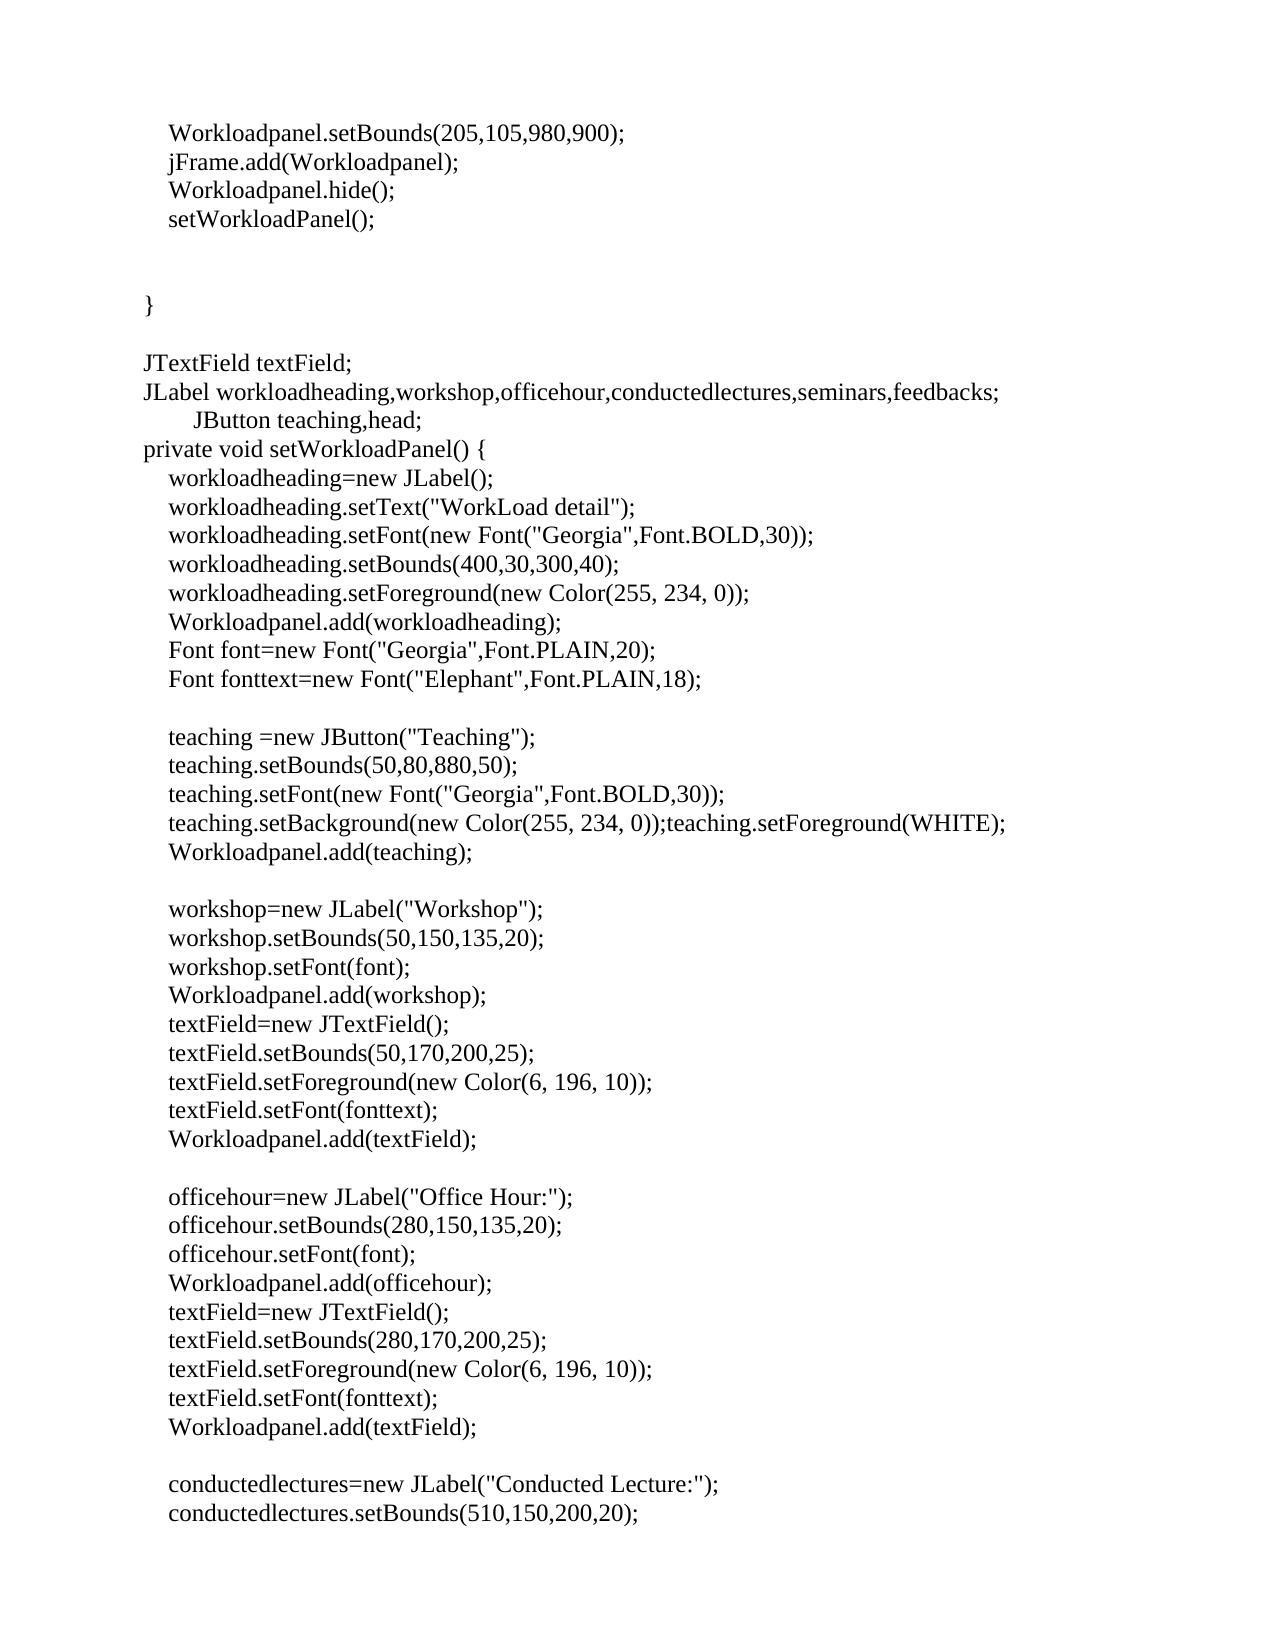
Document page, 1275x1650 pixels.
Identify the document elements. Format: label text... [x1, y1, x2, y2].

text workshop.setFont(font); [118, 952, 1157, 981]
text officehour=new JLabel("Office Hour:"); [118, 1182, 1157, 1211]
text textField.setFont(fonttext); [118, 1383, 1157, 1412]
text workloadheading.setText("WorkLoad detail"); [118, 492, 1157, 521]
text Workloadpanel.add(textField); [118, 1124, 1157, 1153]
text textField.setForeground(new Color(6, 196, 10)); [118, 1354, 1157, 1383]
text Workloadpanel.add(officehour); [118, 1268, 1157, 1297]
text Font fonttext=new Font("Elephant",Font.PLAIN,18); [118, 664, 1157, 693]
text textField.setFont(fonttext); [118, 1096, 1157, 1124]
text teaching.setBackground(new Color(255, 234, 0));teaching.setForeground(WHITE); [118, 808, 1157, 837]
text textField=new JTextField(); [118, 1297, 1157, 1326]
text JLabel workloadheading,workshop,officehour,conductedlectures,seminars,feedbacks; [118, 377, 1157, 406]
text teaching.setFont(new Font("Georgia",Font.BOLD,30)); [118, 779, 1157, 808]
text setWorkloadPanel(); [118, 204, 1157, 233]
text workloadheading.setForeground(new Color(255, 234, 0)); [118, 578, 1157, 607]
text workloadheading.setBounds(400,30,300,40); [118, 549, 1157, 578]
text teaching.setBounds(50,80,880,50); [118, 751, 1157, 779]
text workshop=new JLabel("Workshop"); [118, 894, 1157, 923]
text officehour.setFont(font); [118, 1239, 1157, 1268]
text textField.setBounds(280,170,200,25); [118, 1326, 1157, 1354]
text jFrame.add(Workloadpanel); [118, 147, 1157, 176]
text Workloadpanel.setBounds(205,105,980,900); [118, 118, 1157, 147]
text JTextField textField; [118, 348, 1157, 377]
text Workloadpanel.add(teaching); [118, 837, 1157, 866]
text Font font=new Font("Georgia",Font.PLAIN,20); [118, 636, 1157, 664]
text conductedlectures.setBounds(510,150,200,20); [118, 1498, 1157, 1527]
text private void setWorkloadPanel() { [118, 434, 1157, 463]
text textField=new JTextField(); [118, 1009, 1157, 1038]
text } [118, 291, 1157, 319]
text workloadheading=new JLabel(); [118, 463, 1157, 492]
text textField.setBounds(50,170,200,25); [118, 1038, 1157, 1067]
text Workloadpanel.add(textField); [118, 1412, 1157, 1441]
text teaching =new JButton("Teaching"); [118, 722, 1157, 751]
text conductedlectures=new JLabel("Conducted Lecture:"); [118, 1469, 1157, 1498]
text Workloadpanel.hide(); [118, 176, 1157, 204]
text workloadheading.setFont(new Font("Georgia",Font.BOLD,30)); [118, 521, 1157, 549]
text Workloadpanel.add(workloadheading); [118, 607, 1157, 636]
text JButton teaching,head; [118, 406, 1157, 434]
text textField.setForeground(new Color(6, 196, 10)); [118, 1067, 1157, 1096]
text officehour.setBounds(280,150,135,20); [118, 1211, 1157, 1239]
text Workloadpanel.add(workshop); [118, 981, 1157, 1009]
text workshop.setBounds(50,150,135,20); [118, 923, 1157, 952]
